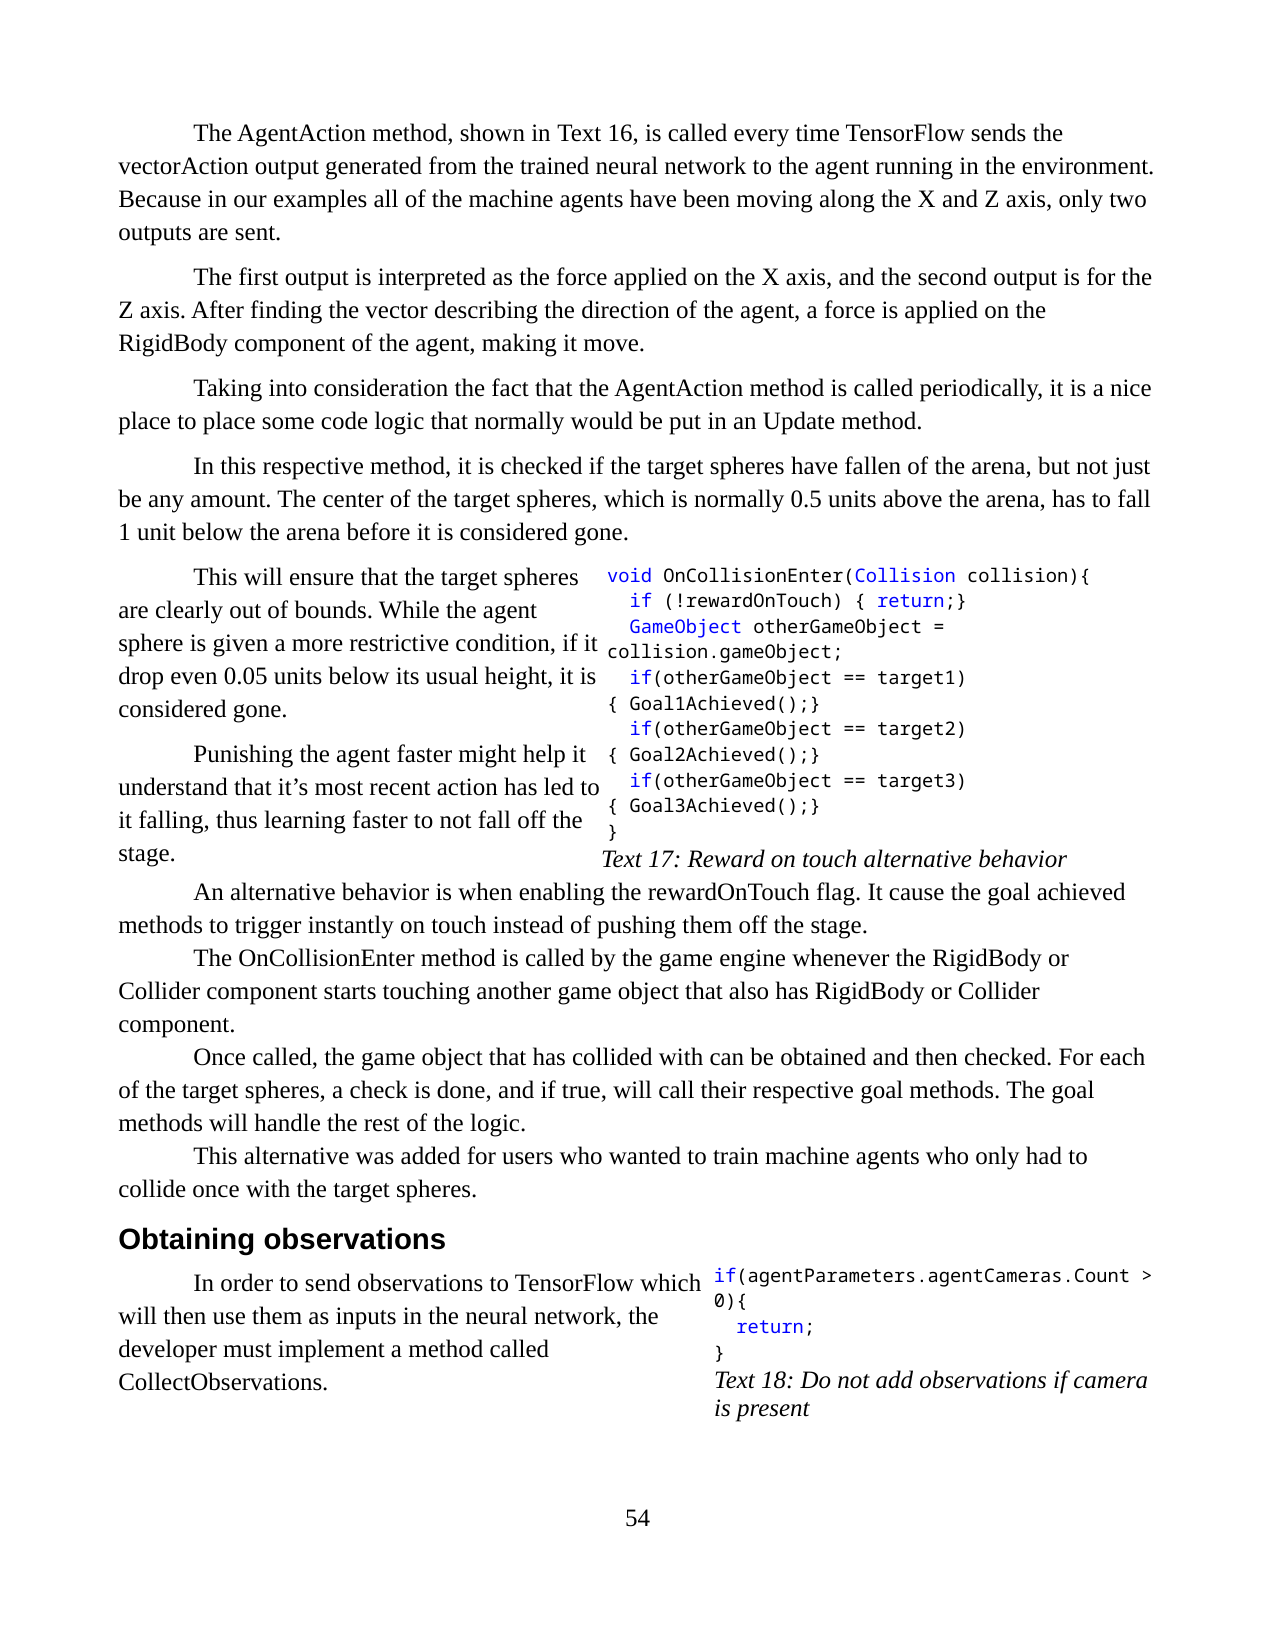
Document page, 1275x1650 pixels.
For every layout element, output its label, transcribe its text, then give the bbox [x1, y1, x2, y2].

text Text 17: Reward on touch alternative behavior [601, 574, 1153, 873]
text In this respective method, it is checked if the target spheres have fallen of the arena, but not just be any amount. The center of the target spheres, which is normally 0.5 units above the arena, has to fall 1 unit below the arena before it is considered gone. [118, 451, 1157, 546]
text The first output is interpreted as the force applied on the X axis, and the second output is for the Z axis. After finding the vector describing the direction of the agent, a force is applied on the RigidBody component of the agent, making it move. [118, 262, 1157, 357]
text Punishing the agent faster might help it understand that it’s most recent action has led to it falling, thus learning faster to not fall off the stage. [118, 739, 601, 867]
subtitle Obtaining observations [118, 1222, 1157, 1255]
text The OnCollisionEnter method is called by the game engine whenever the RigidBody or Collider component starts touching another game object that also has RigidBody or Collider component. [118, 943, 1157, 1038]
text Taking into consideration the fact that the AgentAction method is called periodically, it is a nice place to place some code logic that normally would be put in an Update method. [118, 373, 1157, 435]
text This alternative was added for users who wanted to train machine agents who only had to collide once with the target spheres. [118, 1141, 1157, 1203]
text This will ensure that the target spheres are clearly out of bounds. While the agent sphere is given a more restrictive condition, if it drop even 0.05 units below its usual height, it is considered gone. [118, 562, 1157, 723]
text Text 18: Do not add observations if camera is present [714, 1274, 1166, 1422]
text In order to send observations to TensorFlow which will then use them as inputs in the neural network, the developer must implement a method called CollectObservations. [118, 1262, 1166, 1396]
text The AgentAction method, shown in Text 16, is called every time TensorFlow sends the vectorAction output generated from the trained neural network to the agent running in the environment. Because in our examples all of the machine agents have been moving along the X and Z axis, only two outputs are sent. [118, 118, 1157, 246]
text An alternative behavior is when enabling the rewardOnTouch flag. It cause the goal achieved methods to trigger instantly on touch instead of pushing them off the stage. [118, 877, 1157, 939]
text Once called, the game object that has collided with can be obtained and then checked. For each of the target spheres, a check is done, and if true, will call their respective goal methods. The goal methods will handle the rest of the logic. [118, 1042, 1157, 1137]
